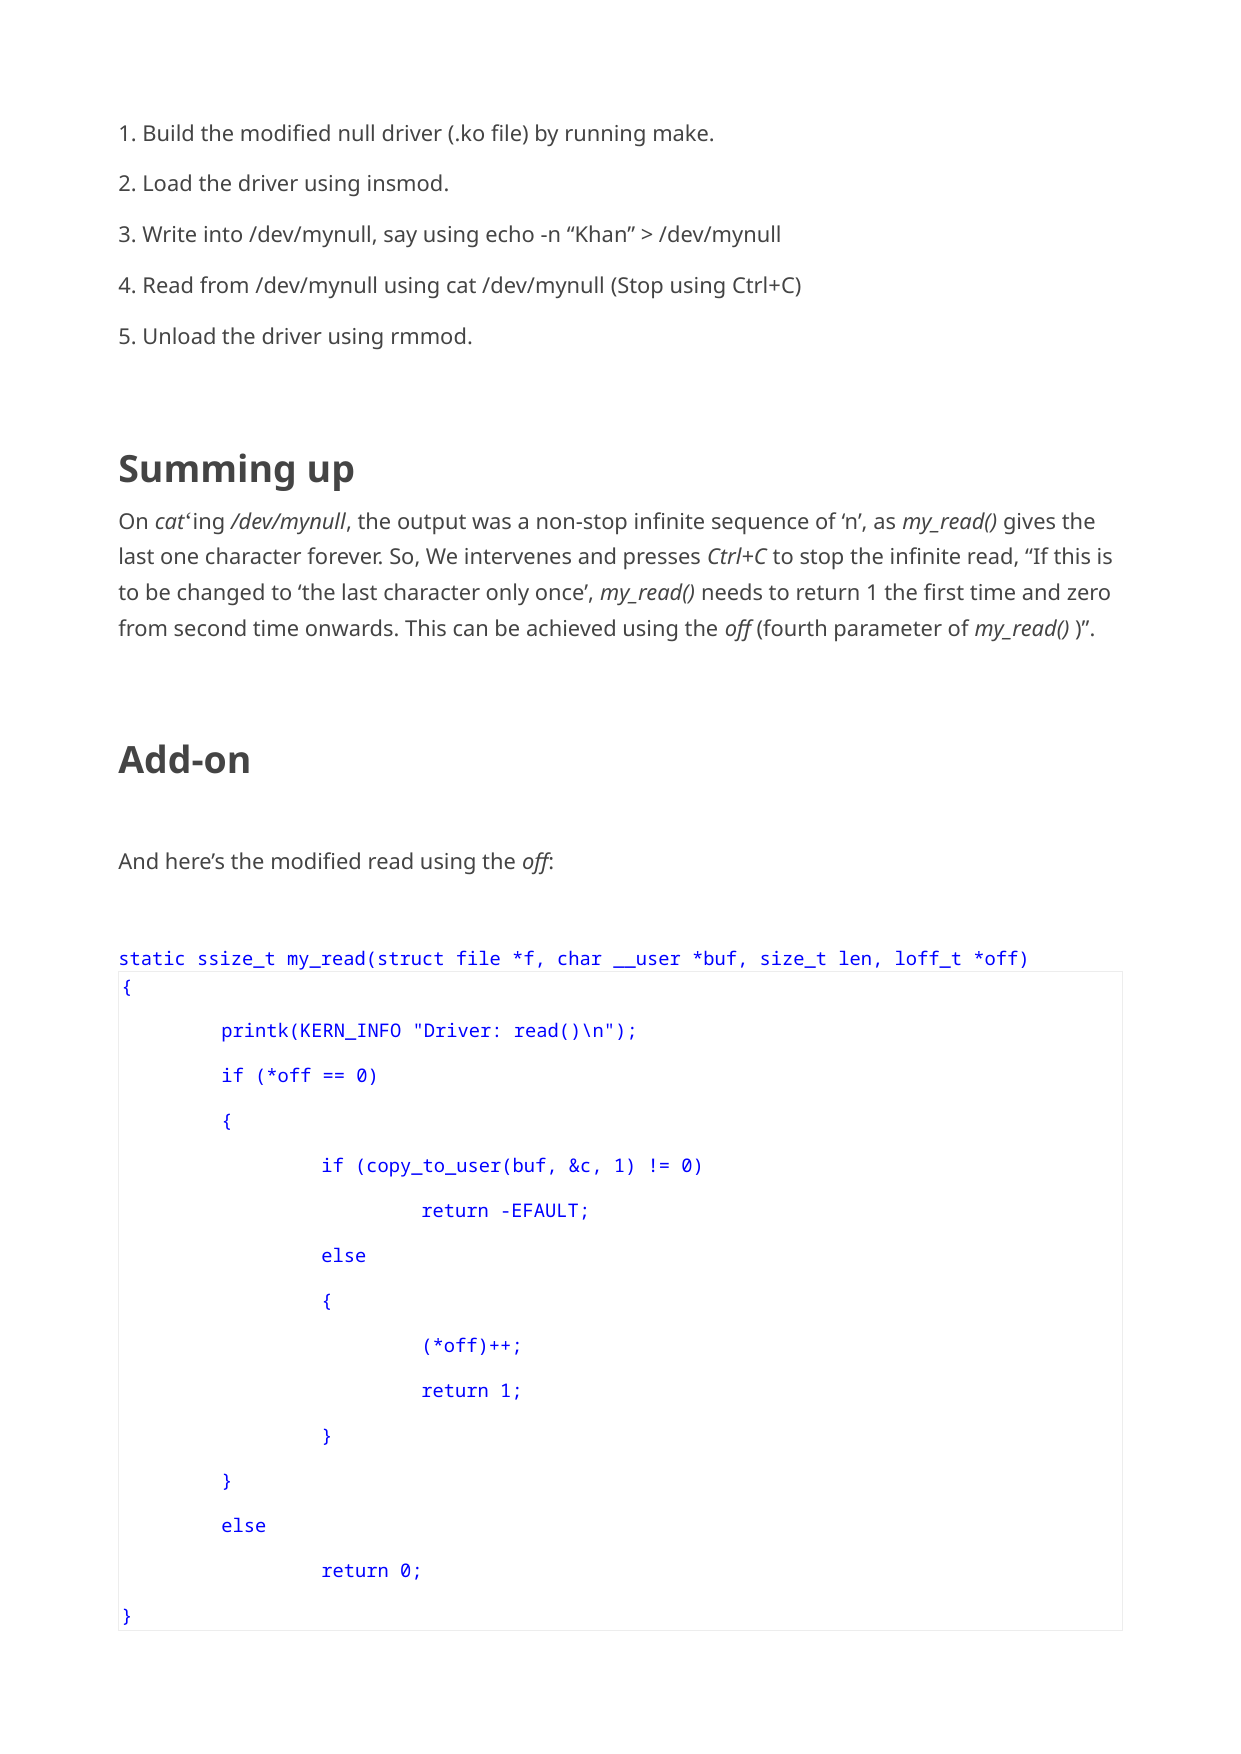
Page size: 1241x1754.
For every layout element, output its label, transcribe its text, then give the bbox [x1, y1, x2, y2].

text (*off)++; [119, 1329, 1122, 1358]
text On cat‘ing /dev/mynull, the output was a non-stop infinite sequence of ‘n’, as my_read() gives the last one character forever. So, We intervenes and presses Ctrl+C to stop the infinite read, “If this is to be changed to ‘the last character only once’, my_read() needs to return 1 the first time and zero from second time onwards. This can be achieved using the off (fourth parameter of my_read() )”. [118, 506, 1122, 643]
text return -EFAULT; [119, 1194, 1122, 1223]
text if (*off == 0) [119, 1059, 1122, 1088]
text } [119, 1464, 1122, 1493]
subtitle Add-on [118, 733, 1122, 784]
list 3. Write into /dev/mynull, say using echo -n “Khan” > /dev/mynull [118, 219, 1122, 249]
subtitle Summing up [118, 442, 1122, 493]
text 1. Build the modified null driver (.ko file) by running make. [118, 118, 1122, 148]
text else [119, 1239, 1122, 1268]
text And here’s the modified read using the off: [118, 846, 1122, 875]
text } [119, 1419, 1122, 1448]
text if (copy_to_user(buf, &c, 1) != 0) [119, 1149, 1122, 1178]
list 5. Unload the driver using rmmod. [118, 321, 1122, 351]
text } [119, 1599, 1122, 1630]
text { [119, 1104, 1122, 1133]
text return 0; [119, 1554, 1122, 1583]
list 2. Load the driver using insmod. [118, 168, 1122, 198]
text printk(KERN_INFO "Driver: read()\n"); [119, 1014, 1122, 1043]
text static ssize_t my_read(struct file *f, char __user *buf, size_t len, loff_t *off) [118, 945, 1122, 971]
text return 1; [119, 1374, 1122, 1403]
text else [119, 1509, 1122, 1538]
list 4. Read from /dev/mynull using cat /dev/mynull (Stop using Ctrl+C) [118, 270, 1122, 300]
text { [119, 1284, 1122, 1313]
text { [119, 972, 1122, 999]
